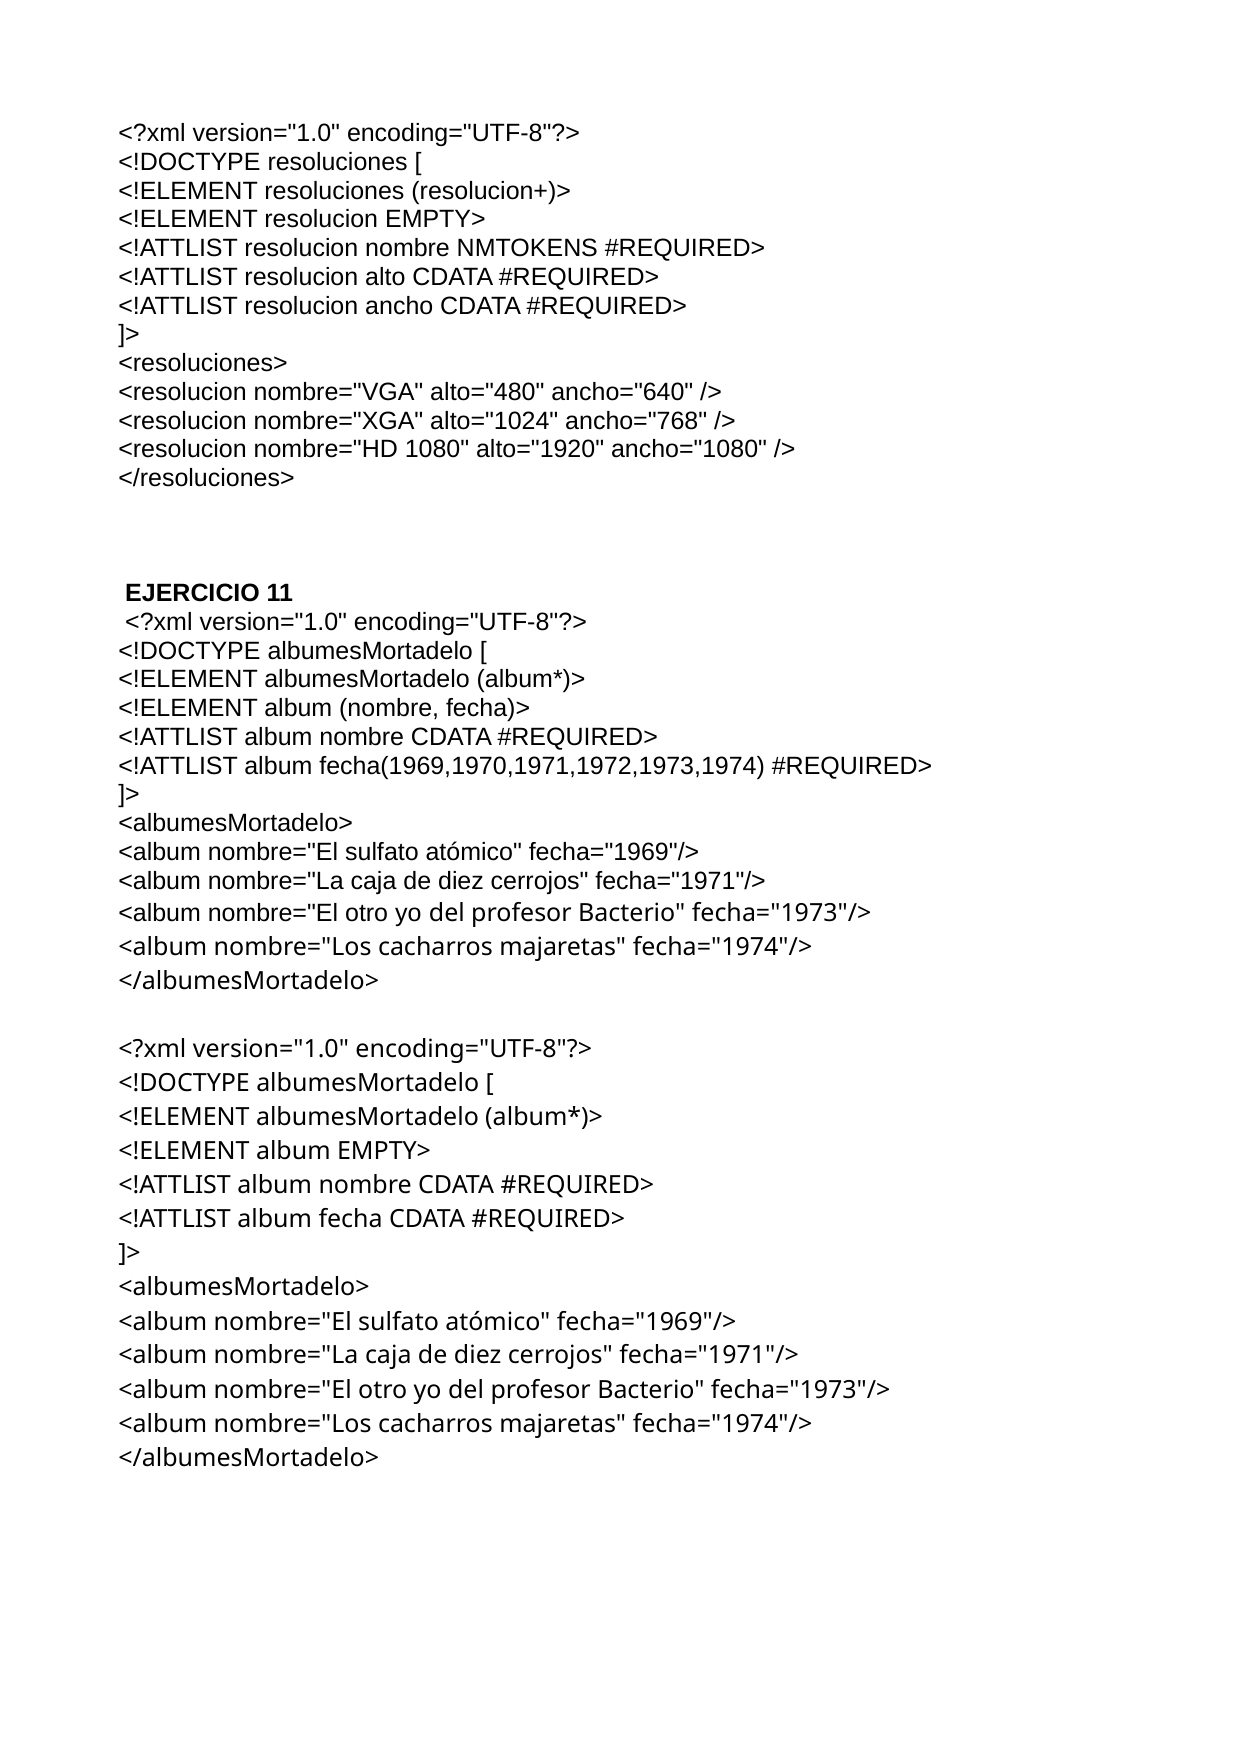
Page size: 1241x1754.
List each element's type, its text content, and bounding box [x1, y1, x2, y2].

text <?xml version="1.0" encoding="UTF-8"?> [118, 118, 1122, 147]
text <resolucion nombre="XGA" alto="1024" ancho="768" /> [118, 406, 1122, 434]
text <!ATTLIST album nombre CDATA #REQUIRED> [118, 1167, 1122, 1201]
text <!DOCTYPE albumesMortadelo [ [118, 1065, 1122, 1099]
text <!ELEMENT album EMPTY> [118, 1133, 1122, 1167]
text </albumesMortadelo> [118, 1439, 1122, 1473]
text <!ATTLIST album fecha CDATA #REQUIRED> [118, 1201, 1122, 1235]
text <!ATTLIST resolucion nombre NMTOKENS #REQUIRED> [118, 233, 1122, 262]
text <?xml version="1.0" encoding="UTF-8"?> [118, 607, 1122, 636]
text <!ATTLIST album nombre CDATA #REQUIRED> [118, 722, 1122, 751]
text <resolucion nombre="VGA" alto="480" ancho="640" /> [118, 377, 1122, 406]
text <album nombre="El sulfato atómico" fecha="1969"/> [118, 837, 1122, 866]
text <albumesMortadelo> [118, 1269, 1122, 1303]
text <album nombre="Los cacharros majaretas" fecha="1974"/> [118, 928, 1122, 962]
text <!ELEMENT albumesMortadelo (album*)> [118, 1099, 1122, 1133]
text <album nombre="El sulfato atómico" fecha="1969"/> [118, 1303, 1122, 1337]
text <!ATTLIST album fecha(1969,1970,1971,1972,1973,1974) #REQUIRED> [118, 751, 1122, 779]
text ]> [118, 1235, 1122, 1269]
text <album nombre="Los cacharros majaretas" fecha="1974"/> [118, 1405, 1122, 1439]
text </albumesMortadelo> [118, 962, 1122, 997]
text <album nombre="El otro yo del profesor Bacterio" fecha="1973"/> [118, 894, 1122, 928]
text </resoluciones> [118, 463, 1122, 492]
text ]> [118, 779, 1122, 808]
text <album nombre="La caja de diez cerrojos" fecha="1971"/> [118, 866, 1122, 894]
text <!ELEMENT resolucion EMPTY> [118, 204, 1122, 233]
text <!ATTLIST resolucion ancho CDATA #REQUIRED> [118, 291, 1122, 319]
text <!DOCTYPE resoluciones [ [118, 147, 1122, 176]
text <album nombre="El otro yo del profesor Bacterio" fecha="1973"/> [118, 1371, 1122, 1405]
text ]> [118, 319, 1122, 348]
text <!ELEMENT album (nombre, fecha)> [118, 693, 1122, 722]
text <album nombre="La caja de diez cerrojos" fecha="1971"/> [118, 1337, 1122, 1371]
text EJERCICIO 11 [118, 578, 1122, 607]
text <resoluciones> [118, 348, 1122, 377]
text <!ATTLIST resolucion alto CDATA #REQUIRED> [118, 262, 1122, 291]
text <!DOCTYPE albumesMortadelo [ [118, 636, 1122, 664]
text <albumesMortadelo> [118, 808, 1122, 837]
text <!ELEMENT resoluciones (resolucion+)> [118, 176, 1122, 204]
text <!ELEMENT albumesMortadelo (album*)> [118, 664, 1122, 693]
text <?xml version="1.0" encoding="UTF-8"?> [118, 1031, 1122, 1065]
text <resolucion nombre="HD 1080" alto="1920" ancho="1080" /> [118, 434, 1122, 463]
